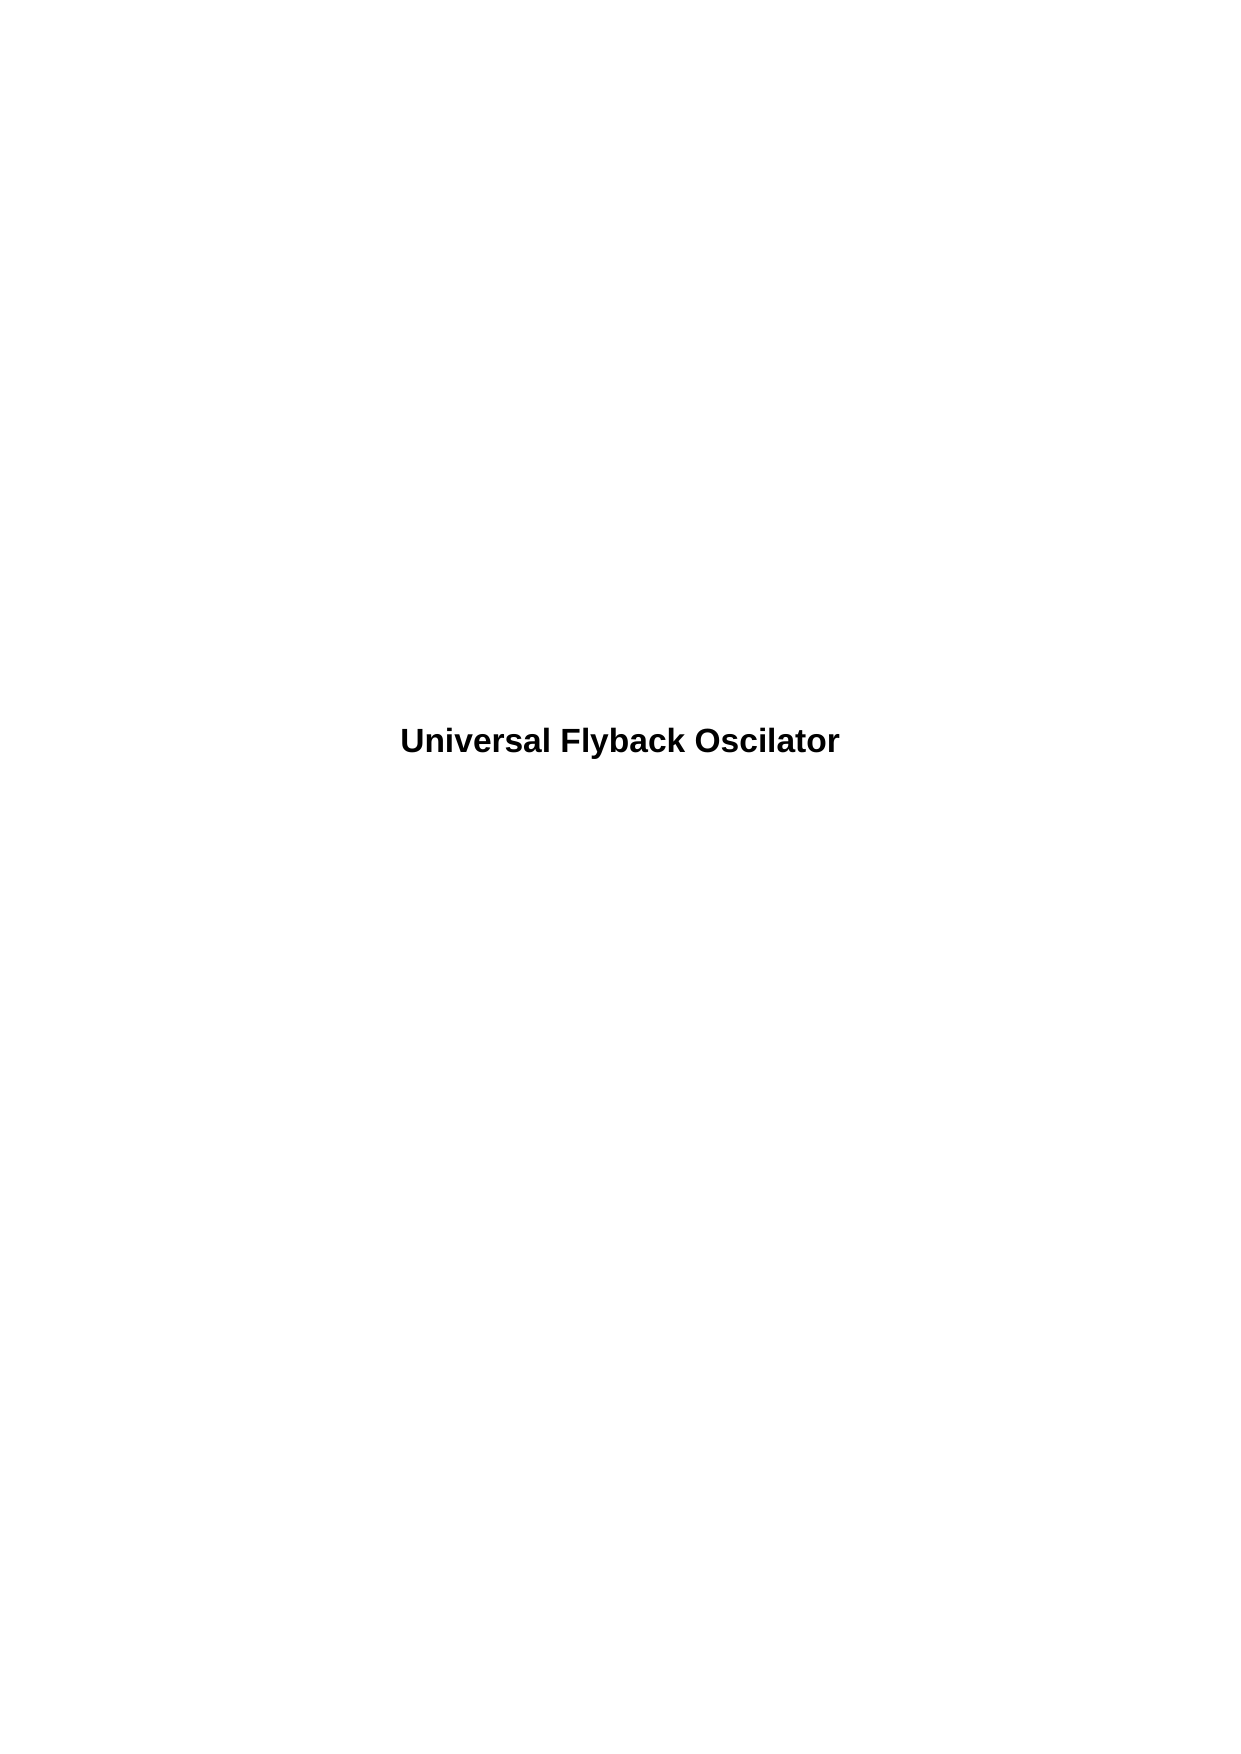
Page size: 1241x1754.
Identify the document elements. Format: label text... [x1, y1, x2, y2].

subtitle Universal Flyback Oscilator [118, 721, 1122, 759]
